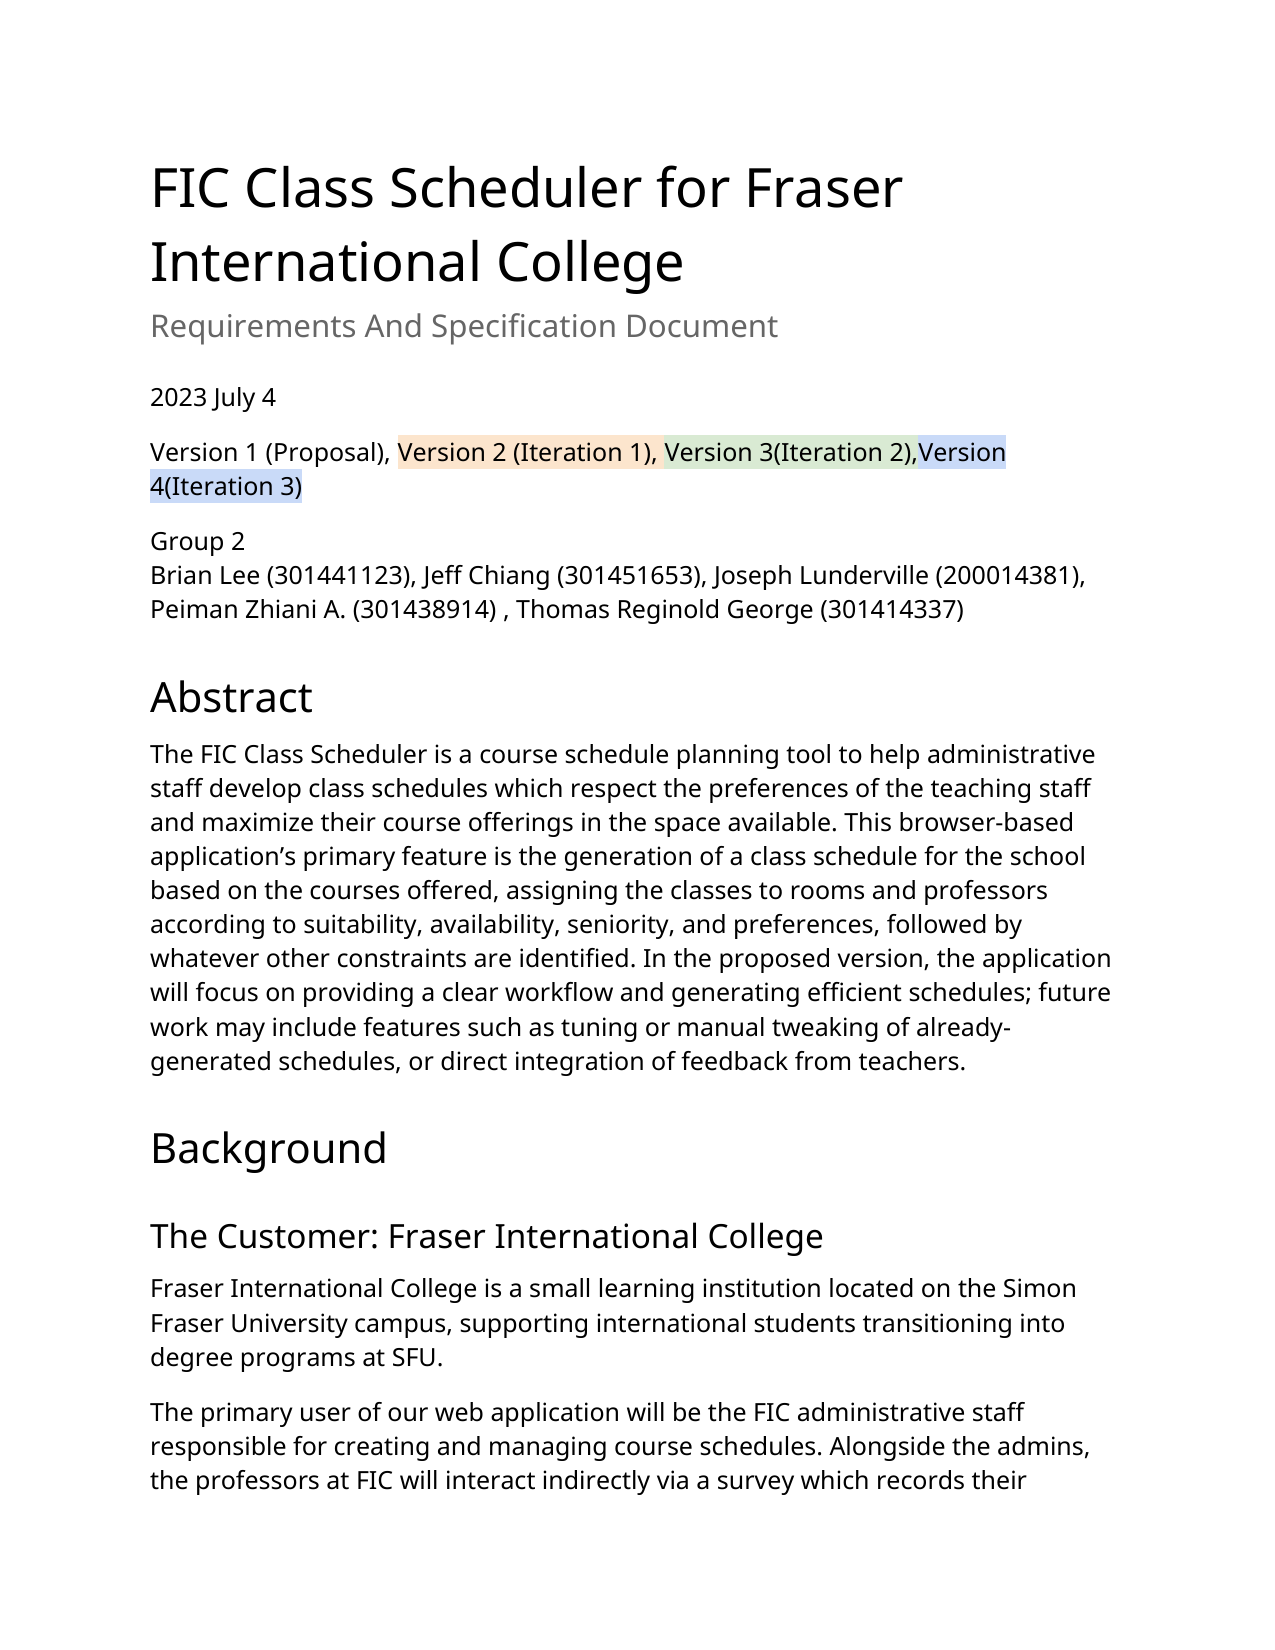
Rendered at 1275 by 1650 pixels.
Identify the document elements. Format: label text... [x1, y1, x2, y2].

text Group 2 Brian Lee (301441123), Jeff Chiang (301451653), Joseph Lunderville (200014381), Peiman Zhiani A. (301438914) , Thomas Reginold George (301414337) [150, 523, 1125, 626]
text The primary user of our web application will be the FIC administrative staff responsible for creating and managing course schedules. Alongside the admins, the professors at FIC will interact indirectly via a survey which records their [150, 1394, 1125, 1496]
text 2023 July 4 [150, 380, 1125, 414]
subtitle Background [150, 1119, 1125, 1176]
subtitle The Customer: Fraser International College [150, 1213, 1125, 1259]
text The FIC Class Scheduler is a course schedule planning tool to help administrative staff develop class schedules which respect the preferences of the teaching staff and maximize their course offerings in the space available. This browser-based application’s primary feature is the generation of a class schedule for the school based on the courses offered, assigning the classes to rooms and professors according to suitability, availability, seniority, and preferences, followed by whatever other constraints are identified. In the proposed version, the application will focus on providing a clear workflow and generating efficient schedules; future work may include features such as tuning or manual tweaking of already-generated schedules, or direct integration of feedback from teachers. [150, 737, 1125, 1077]
title FIC Class Scheduler for Fraser International College [150, 150, 1125, 297]
subtitle Abstract [150, 667, 1125, 724]
text Version 1 (Proposal), Version 2 (Iteration 1), Version 3(Iteration 2),Version 4(Iteration 3) [150, 434, 1125, 503]
text Fraser International College is a small learning institution located on the Simon Fraser University campus, supporting international students transitioning into degree programs at SFU. [150, 1271, 1125, 1373]
subtitle Requirements And Specification Document [150, 304, 1125, 346]
